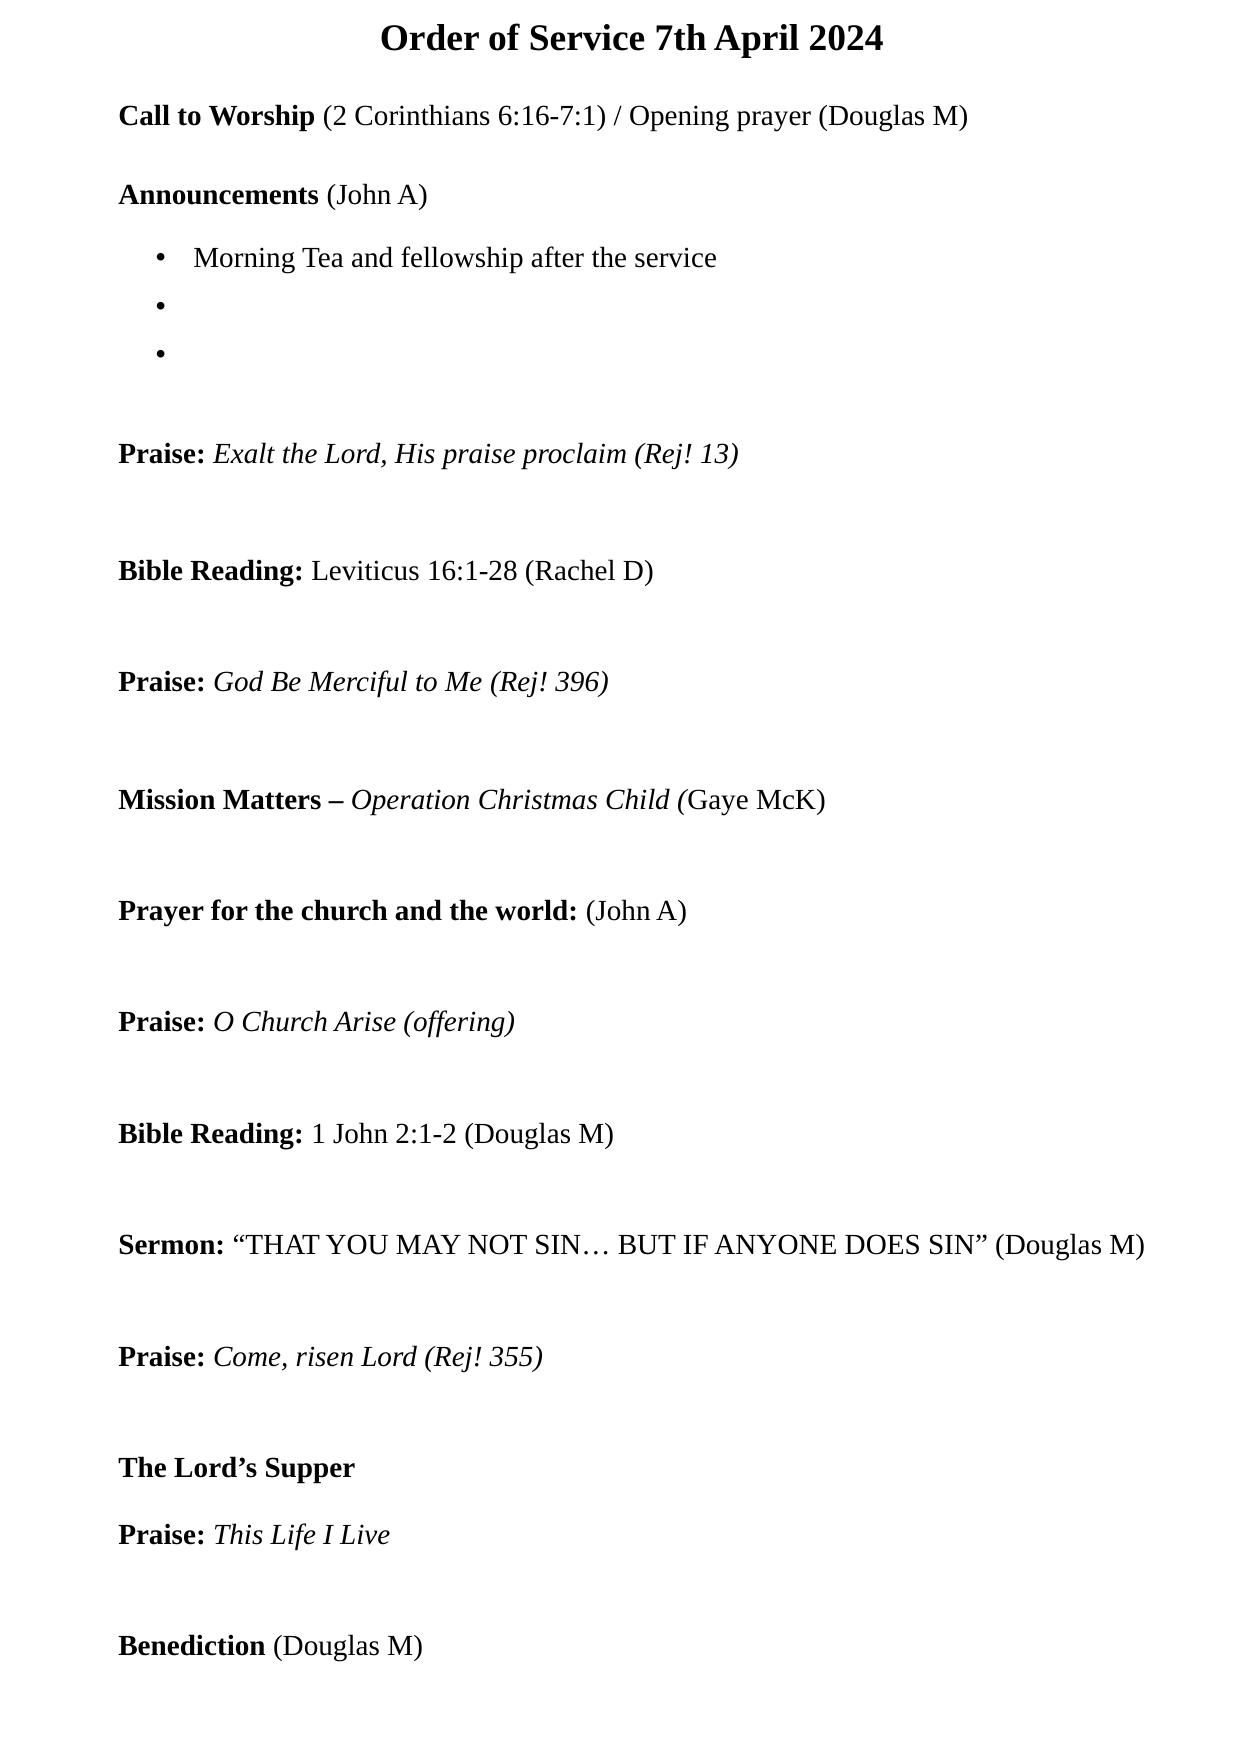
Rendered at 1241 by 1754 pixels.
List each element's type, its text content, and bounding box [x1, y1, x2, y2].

text Announcements (John A) [118, 177, 1146, 211]
text Prayer for the church and the world: (John A) [118, 893, 1146, 927]
text The Lord’s Supper Praise: This Life I Live [118, 1450, 1146, 1551]
text Praise: Exalt the Lord, His praise proclaim (Rej! 13) [118, 436, 1146, 469]
text Praise: Come, risen Lord (Rej! 355) [118, 1339, 1146, 1372]
text Praise: O Church Arise (offering) [118, 1004, 1146, 1038]
text Praise: God Be Merciful to Me (Rej! 396) [118, 664, 1146, 698]
text Call to Worship (2 Corinthians 6:16-7:1) / Opening prayer (Douglas M) [118, 98, 1146, 132]
text Sermon: “THAT YOU MAY NOT SIN… BUT IF ANYONE DOES SIN” (Douglas M) [118, 1227, 1146, 1261]
text Benediction (Douglas M) [118, 1628, 1146, 1662]
text Mission Matters – Operation Christmas Child (Gaye McK) [118, 782, 1146, 815]
text Bible Reading: 1 John 2:1-2 (Douglas M) [118, 1116, 1146, 1149]
text Bible Reading: Leviticus 16:1-28 (Rachel D) [118, 553, 1146, 587]
list Morning Tea and fellowship after the service [156, 240, 1146, 274]
